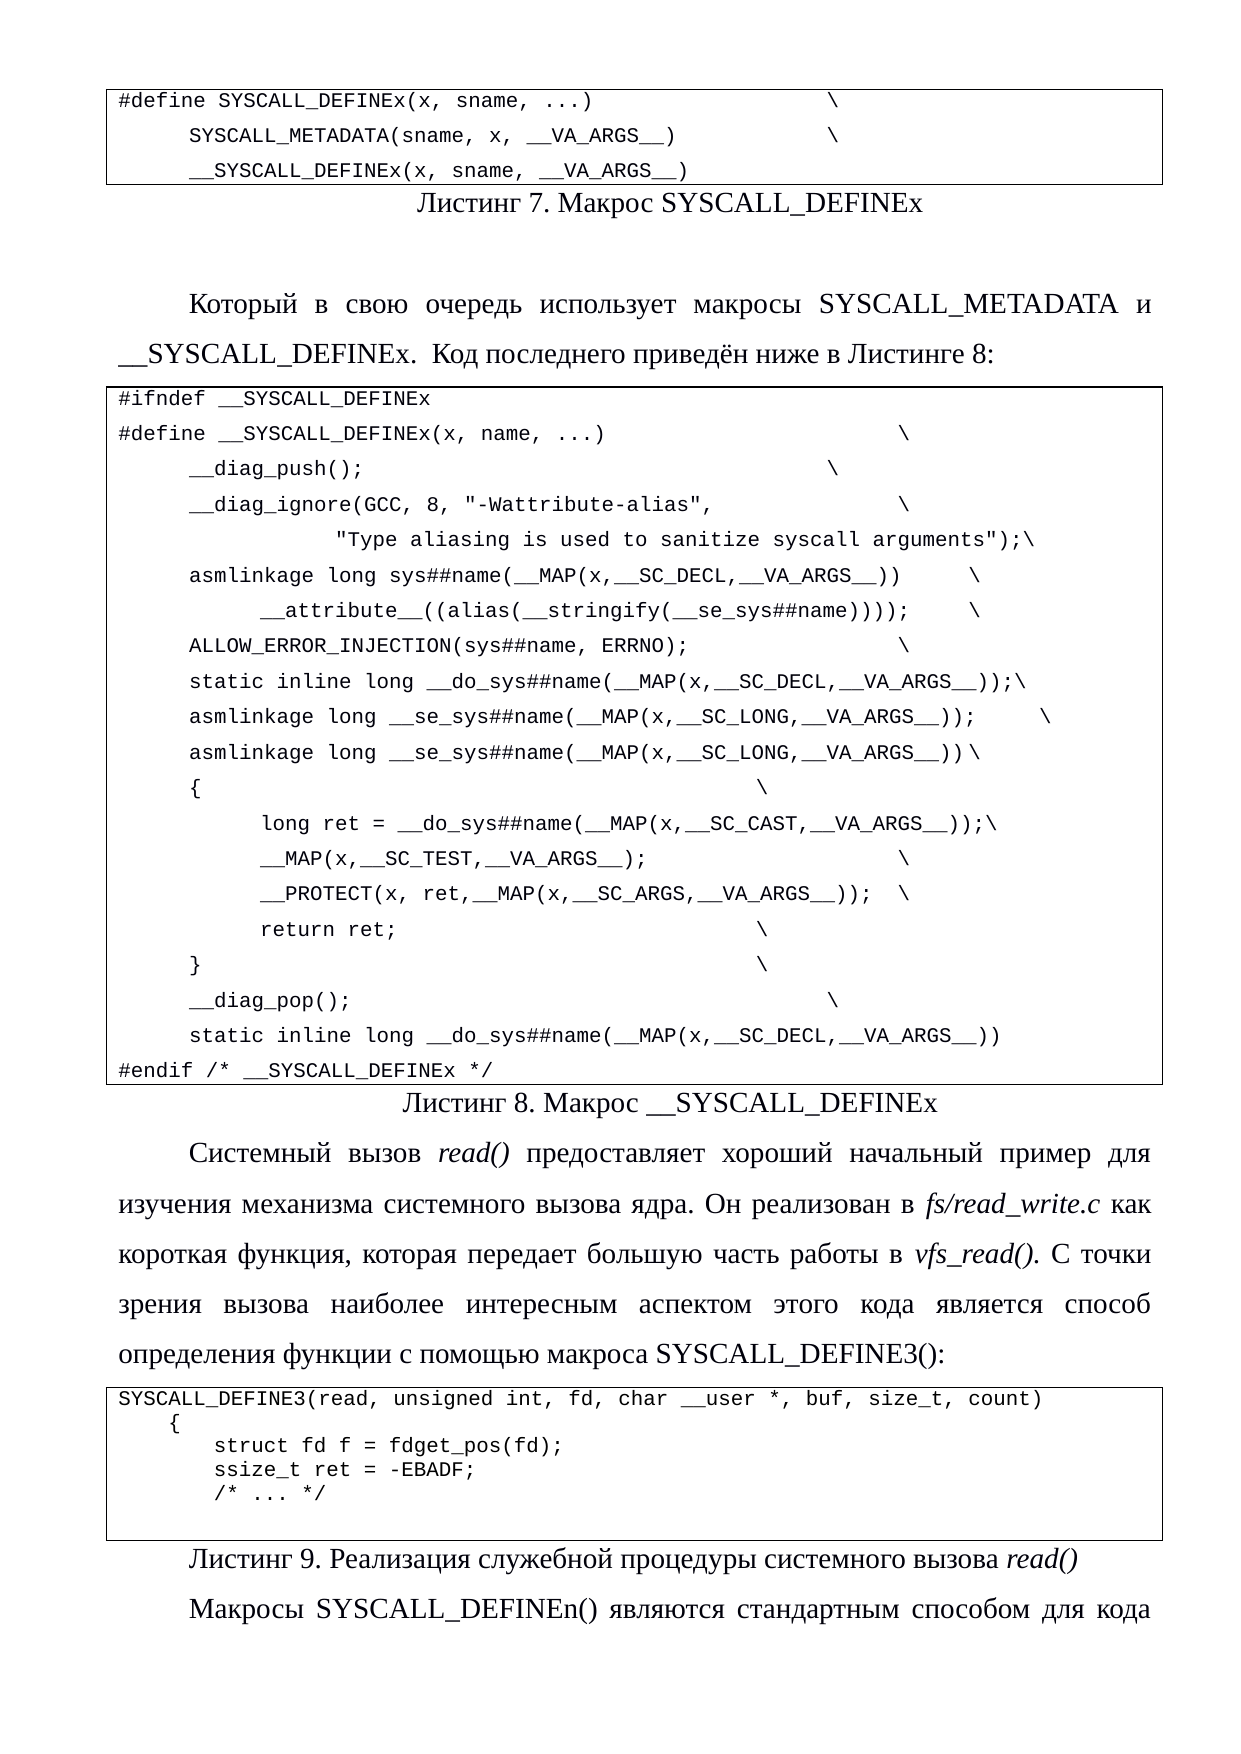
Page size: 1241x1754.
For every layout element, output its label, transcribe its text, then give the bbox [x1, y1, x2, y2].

table_header #define SYSCALL_DEFINEx(x, sname, ...) \ SYSCALL_METADATA(sname, x, __VA_ARGS__) \ __SYSCALL_DEFINEx(x, sname, __VA_ARGS__) [107, 90, 1162, 184]
subtitle Листинг 7. Макрос SYSCALL_DEFINEx [118, 185, 1152, 219]
table_header SYSCALL_DEFINE3(read, unsigned int, fd, char __user *, buf, size_t, count) { struct fd f = fdget_pos(fd); ssize_t ret = -EBADF; /* ... */ [107, 1388, 1162, 1540]
subtitle Который в свою очередь использует макросы SYSCALL_METADATA и __SYSCALL_DEFINEx. Код последнего приведён ниже в Листинге 8: [118, 286, 1152, 370]
table_header #ifndef __SYSCALL_DEFINEx #define __SYSCALL_DEFINEx(x, name, ...) \ __diag_push(); \ __diag_ignore(GCC, 8, "-Wattribute-alias", \ "Type aliasing is used to sanitize syscall arguments");\ asmlinkage long sys##name(__MAP(x,__SC_DECL,__VA_ARGS__)) \ __attribute__((alias(__stringify(__se_sys##name)))); \ ALLOW_ERROR_INJECTION(sys##name, ERRNO); \ static inline long __do_sys##name(__MAP(x,__SC_DECL,__VA_ARGS__));\ asmlinkage long __se_sys##name(__MAP(x,__SC_LONG,__VA_ARGS__)); \ asmlinkage long __se_sys##name(__MAP(x,__SC_LONG,__VA_ARGS__)) \ { \ long ret = __do_sys##name(__MAP(x,__SC_CAST,__VA_ARGS__));\ __MAP(x,__SC_TEST,__VA_ARGS__); \ __PROTECT(x, ret,__MAP(x,__SC_ARGS,__VA_ARGS__)); \ return ret; \ } \ __diag_pop(); \ static inline long __do_sys##name(__MAP(x,__SC_DECL,__VA_ARGS__)) #endif /* __SYSCALL_DEFINEx */ [107, 388, 1162, 1084]
subtitle Системный вызов read() предоставляет хороший начальный пример для изучения механизма системного вызова ядра. Он реализован в fs/read_write.c как короткая функция, которая передает большую часть работы в vfs_read(). С точки зрения вызова наиболее интересным аспектом этого кода является способ определения функции с помощью макроса SYSCALL_DEFINE3(): [118, 1135, 1152, 1370]
subtitle Листинг 9. Реализация служебной процедуры системного вызова read() [118, 1541, 1152, 1574]
subtitle Макросы SYSCALL_DEFINEn() являются стандартным способом для кода [118, 1591, 1152, 1625]
subtitle Листинг 8. Макрос __SYSCALL_DEFINEx [118, 1085, 1152, 1119]
